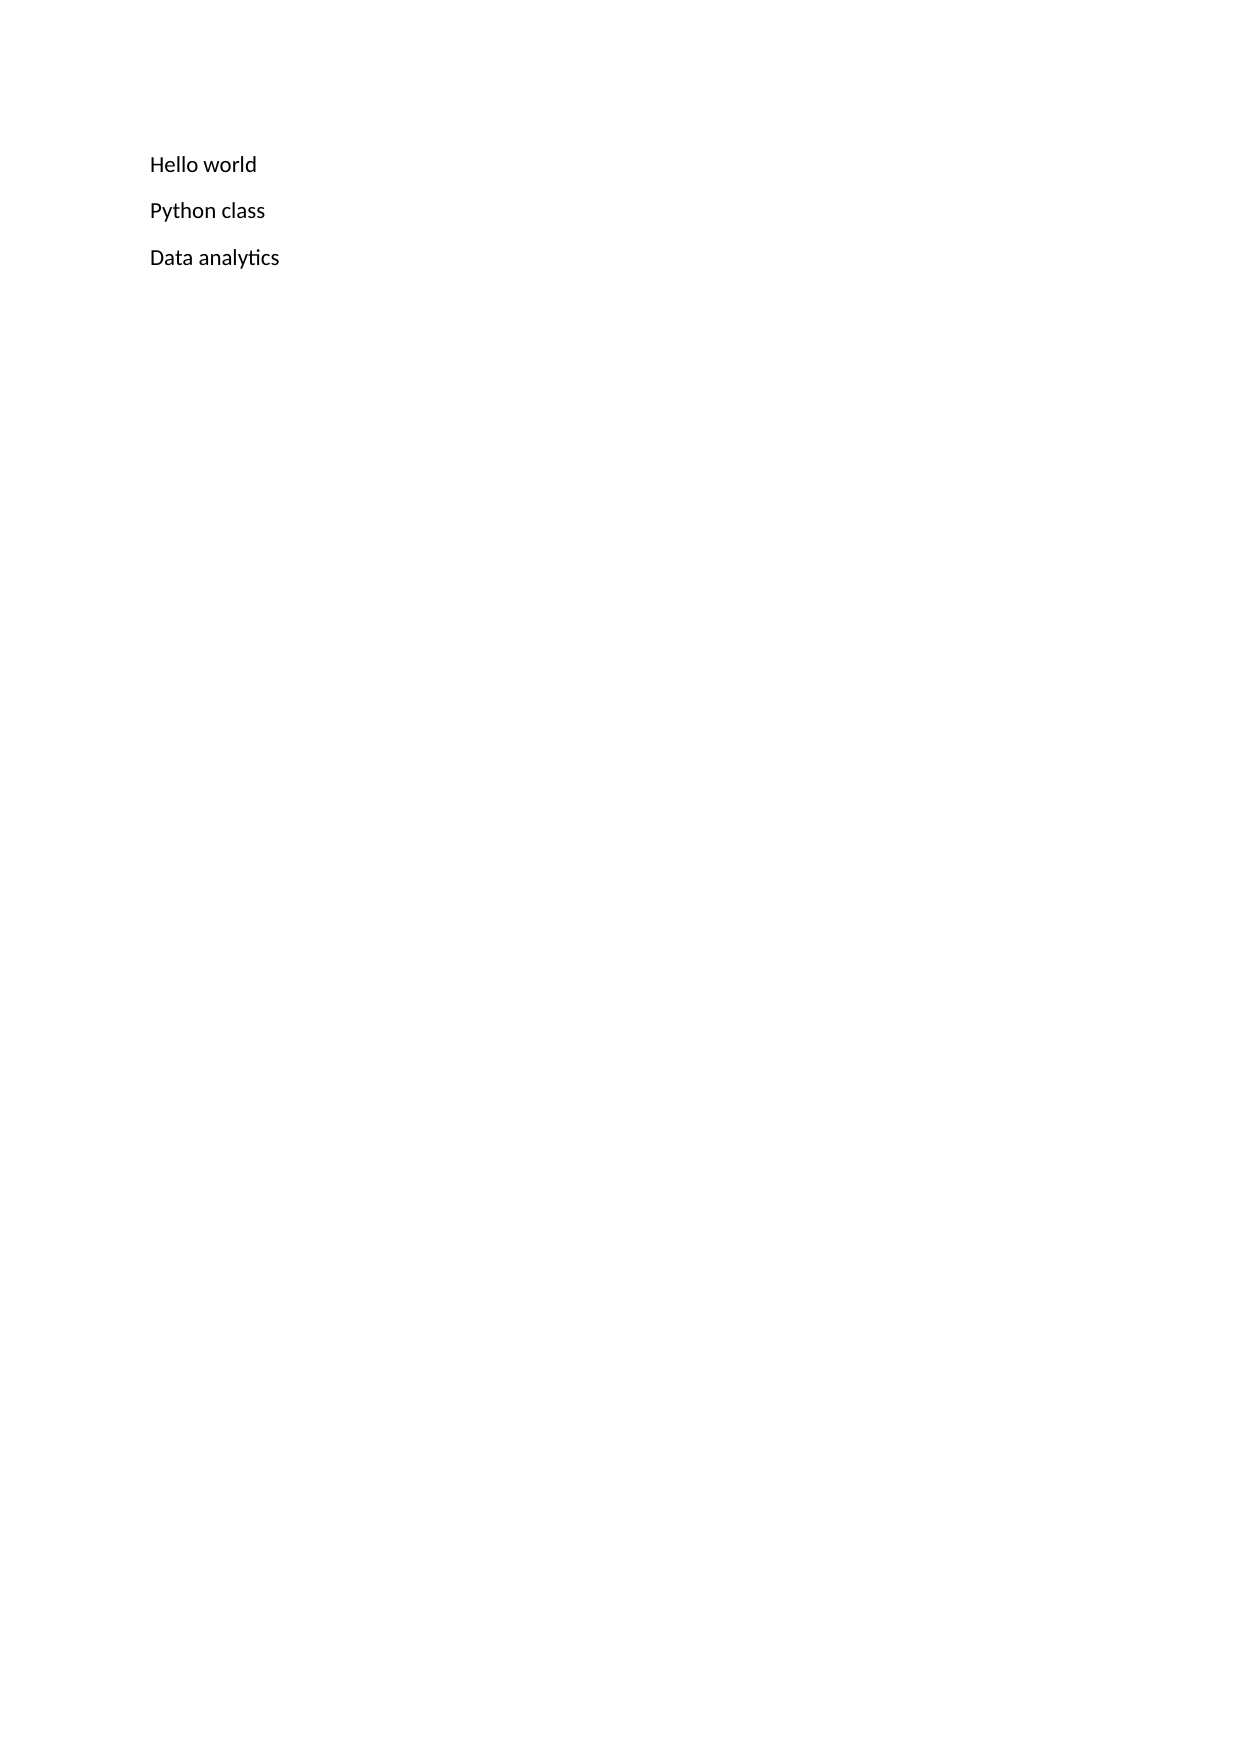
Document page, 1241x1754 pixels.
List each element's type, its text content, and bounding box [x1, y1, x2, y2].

text Data analytics [150, 243, 1090, 271]
text Hello world [150, 150, 1090, 178]
text Python class [150, 197, 1090, 224]
